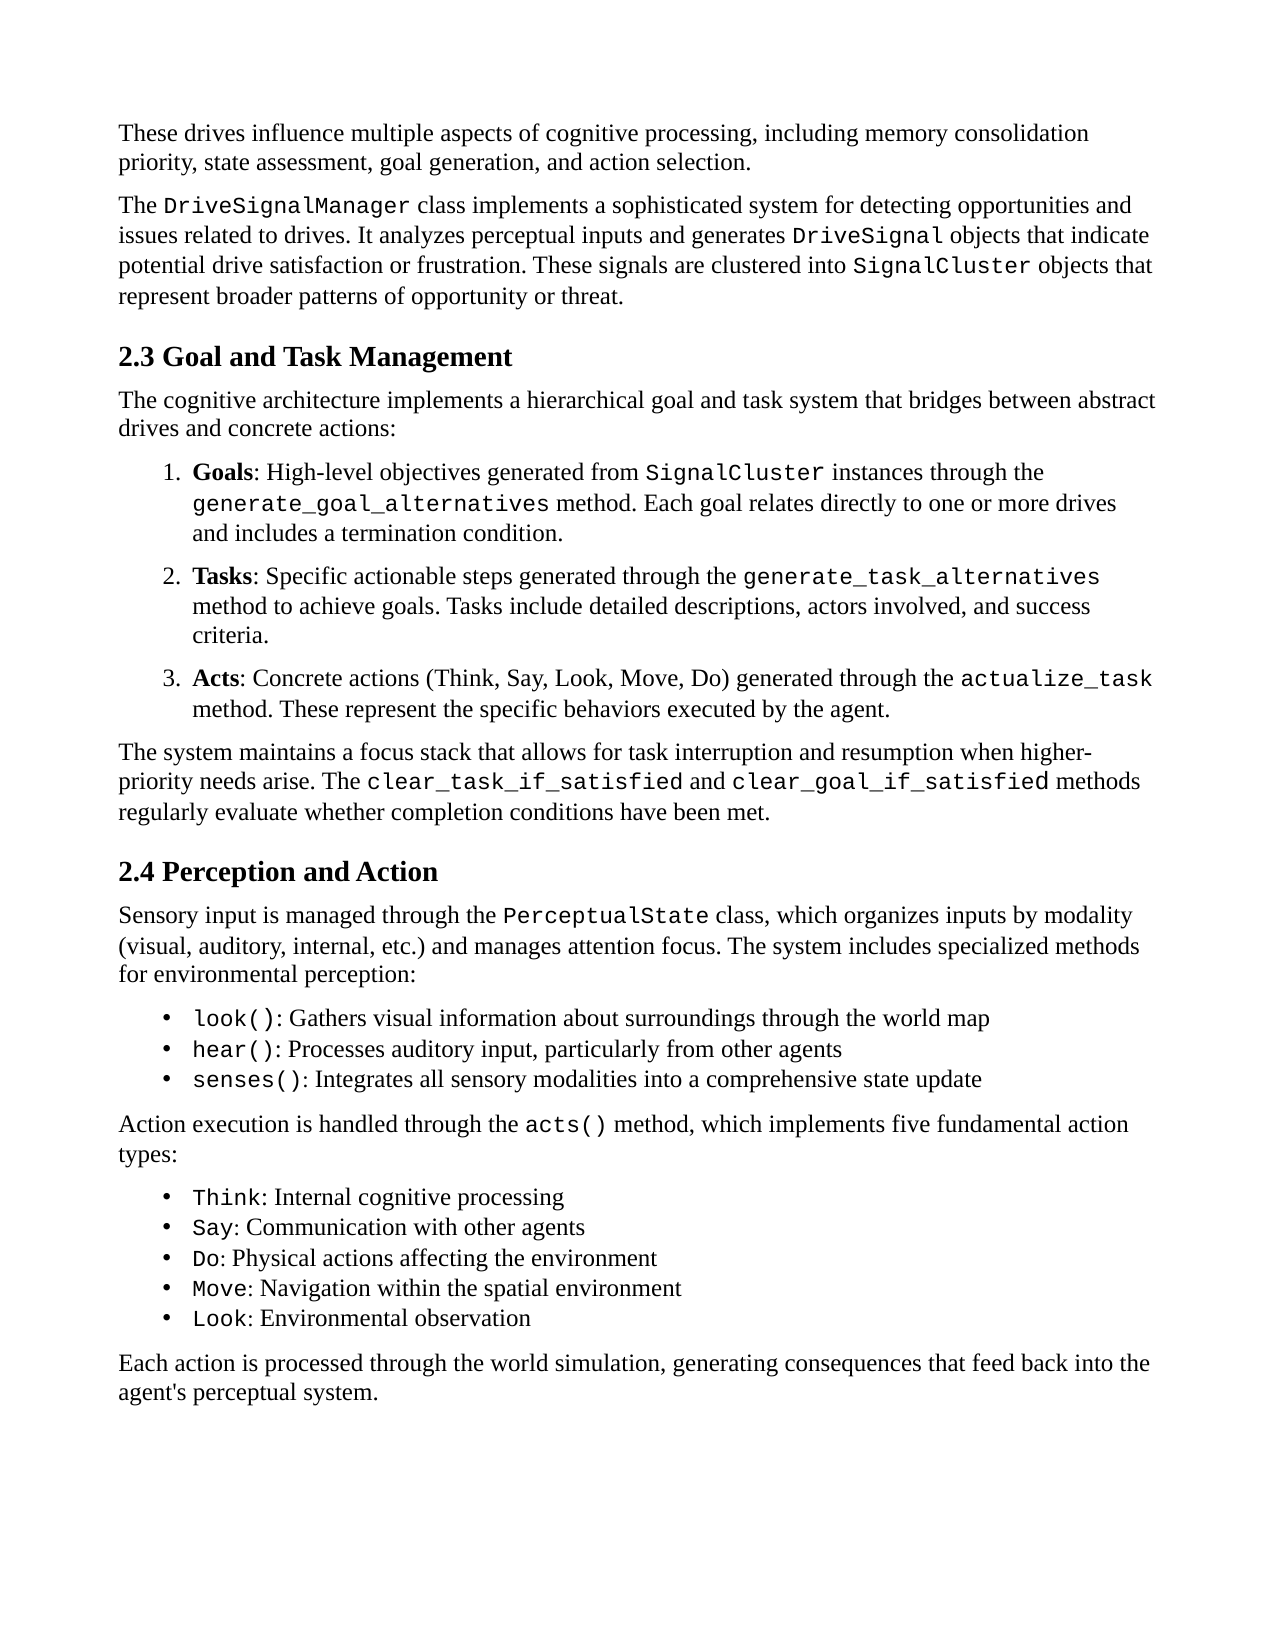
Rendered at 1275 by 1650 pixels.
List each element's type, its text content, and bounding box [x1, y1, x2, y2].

list Goals: High-level objectives generated from SignalCluster instances through the generate_goal_alternatives method. Each goal relates directly to one or more drives and includes a termination condition. [162, 457, 1157, 547]
subtitle 2.3 Goal and Task Management [118, 339, 1157, 372]
text These drives influence multiple aspects of cognitive processing, including memory consolidation priority, state assessment, goal generation, and action selection. [118, 118, 1157, 176]
text Each action is processed through the world simulation, generating consequences that feed back into the agent's perceptual system. [118, 1348, 1157, 1405]
text Sensory input is managed through the PerceptualState class, which organizes inputs by modality (visual, auditory, internal, etc.) and manages attention focus. The system includes specialized methods for environmental perception: [118, 901, 1157, 988]
list Do: Physical actions affecting the environment [162, 1243, 1157, 1273]
list Think: Internal cognitive processing [162, 1182, 1157, 1212]
list Move: Navigation within the spatial environment [162, 1273, 1157, 1303]
list Say: Communication with other agents [162, 1212, 1157, 1243]
text The cognitive architecture implements a hierarchical goal and task system that bridges between abstract drives and concrete actions: [118, 385, 1157, 442]
list hear(): Processes auditory input, particularly from other agents [162, 1034, 1157, 1064]
list Look: Environmental observation [162, 1303, 1157, 1333]
list senses(): Integrates all sensory modalities into a comprehensive state update [162, 1064, 1157, 1094]
subtitle 2.4 Perception and Action [118, 854, 1157, 888]
text The system maintains a focus stack that allows for task interruption and resumption when higher-priority needs arise. The clear_task_if_satisfied and clear_goal_if_satisfied methods regularly evaluate whether completion conditions have been met. [118, 737, 1157, 825]
text Action execution is handled through the acts() method, which implements five fundamental action types: [118, 1109, 1157, 1168]
list Tasks: Specific actionable steps generated through the generate_task_alternatives method to achieve goals. Tasks include detailed descriptions, actors involved, and success criteria. [162, 561, 1157, 649]
text The DriveSignalManager class implements a sophisticated system for detecting opportunities and issues related to drives. It analyzes perceptual inputs and generates DriveSignal objects that indicate potential drive satisfaction or frustration. These signals are clustered into SignalCluster objects that represent broader patterns of opportunity or threat. [118, 190, 1157, 309]
list look(): Gathers visual information about surroundings through the world map [162, 1003, 1157, 1034]
list Acts: Concrete actions (Think, Say, Look, Move, Do) generated through the actualize_task method. These represent the specific behaviors executed by the agent. [162, 663, 1157, 722]
